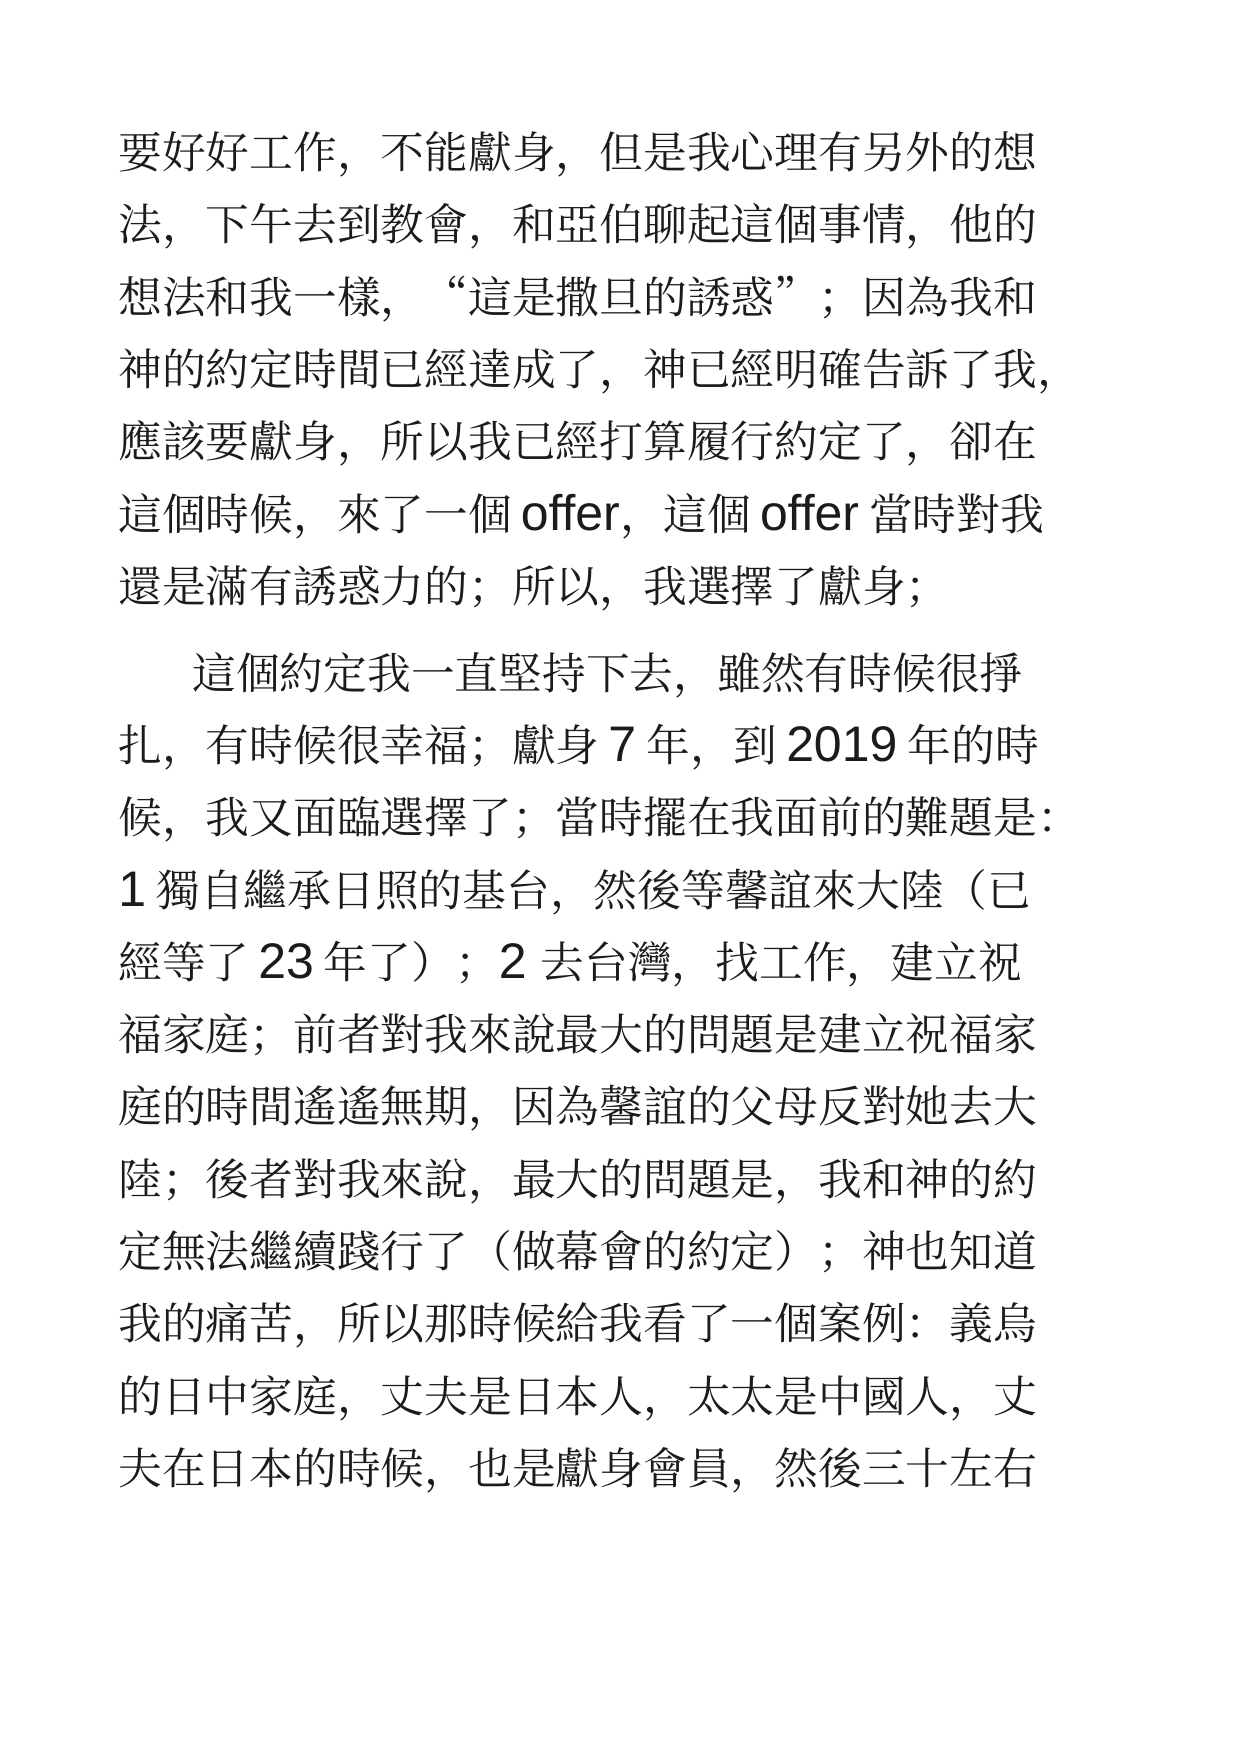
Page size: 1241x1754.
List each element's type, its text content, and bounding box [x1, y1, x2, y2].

text 這個約定我一直堅持下去，雖然有時候很掙扎，有時候很幸福；獻身7年，到2019年的時候，我又面臨選擇了；當時擺在我面前的難題是：1獨自繼承日照的基台，然後等馨誼來大陸（已經等了23年了）；2 去台灣，找工作，建立祝福家庭；前者對我來說最大的問題是建立祝福家庭的時間遙遙無期，因為馨誼的父母反對她去大陸；後者對我來說，最大的問題是，我和神的約定無法繼續踐行了（做幕會的約定）；神也知道我的痛苦，所以那時候給我看了一個案例：義烏的日中家庭，丈夫是日本人，太太是中國人，丈夫在日本的時候，也是獻身會員，然後三十左右出發家庭，當時40左右，在義烏有自己的公司，他當時準備開始做幕會，所以去到日照學習韓文； [118, 639, 1063, 1497]
text 約定：要做幕會，那時候是我大三的時候吧，當時我的靈母說大陸的幕會者太少了，我感受到自己想要成為這樣的人，幫助真父母去傳遞原理的人；所以想要做幕會；大三結束的暑假後，我和亞伯聊天中，亞伯建議我選擇好，是要找工作，還是公職獻身；我當時也很迷茫，就想着要怎麼做比較好；不久之後，香港的彭老師，當時是大陸的北京教會長，跟我說，應該要跟神做明確的約定；所以，我就和神約定“半年內，如果找到工作的話，我就工作；如果找不到，大四下學期，我就開始準備獻身”；期間有很多的面試機會，也有參與實習的，但是第一天就受不了，就走了等，有時候，面試的時候，腦子瓦特了，導致面試官覺得我怎麼邏輯能力這麼差；有時候，面試的時候突然覺得生氣等等；有時候，面試的時候，聽到主管正在罵人等；總歸，半年下來，沒有找到工作；然後我在新的一個學期的時候，就和亞伯說，下周獻身；然後這周就找到了工作，非常的順利，面試官有3個，問了一下我的畢業設計的幾個問題，就通過了；收到offer的時候正好是周一，那天中午我和一個朋友聊天，他建議我要好好工作，不能獻身，但是我心理有另外的想法，下午去到教會，和亞伯聊起這個事情，他的想法和我一樣，“這是撒旦的誘惑”；因為我和神的約定時間已經達成了，神已經明確告訴了我，應該要獻身，所以我已經打算履行約定了，卻在這個時候，來了一個offer，這個offer當時對我還是滿有誘惑力的；所以，我選擇了獻身； [118, 118, 1063, 615]
